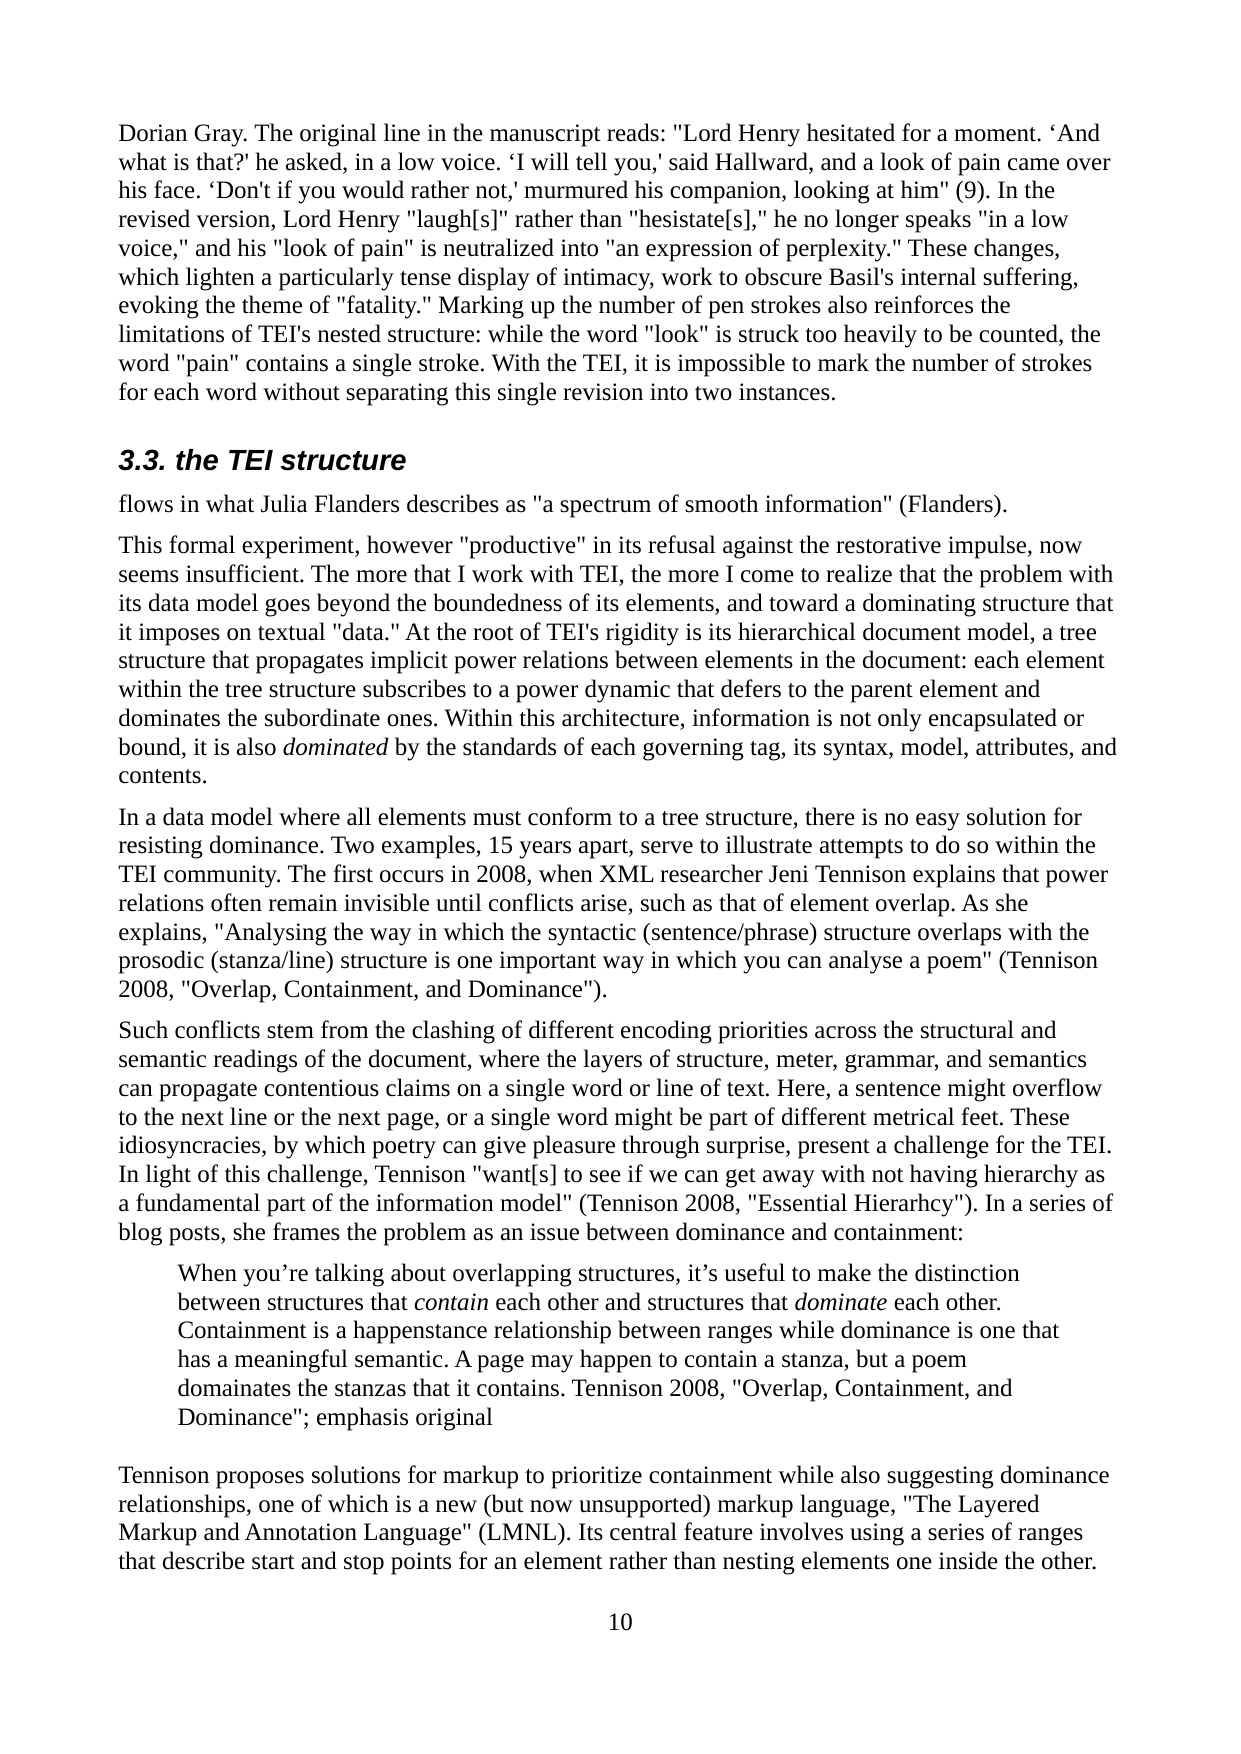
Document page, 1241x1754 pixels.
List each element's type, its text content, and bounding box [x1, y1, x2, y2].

text When you’re talking about overlapping structures, it’s useful to make the distinction between structures that contain each other and structures that dominate each other. Containment is a happenstance relationship between ranges while dominance is one that has a meaningful semantic. A page may happen to contain a stanza, but a poem domainates the stanzas that it contains. Tennison 2008, "Overlap, Containment, and Dominance"; emphasis original [177, 1258, 1063, 1430]
text In a data model where all elements must conform to a tree structure, there is no easy solution for resisting dominance. Two examples, 15 years apart, serve to illustrate attempts to do so within the TEI community. The first occurs in 2008, when XML researcher Jeni Tennison explains that power relations often remain invisible until conflicts arise, such as that of element overlap. As she explains, "Analysing the way in which the syntactic (sentence/phrase) structure overlaps with the prosodic (stanza/line) structure is one important way in which you can analyse a poem" (Tennison 2008, "Overlap, Containment, and Dominance"). [118, 802, 1122, 1003]
text Dorian Gray. The original line in the manuscript reads: "Lord Henry hesitated for a moment. ‘And what is that?' he asked, in a low voice. ‘I will tell you,' said Hallward, and a look of pain came over his face. ‘Don't if you would rather not,' murmured his companion, looking at him" (9). In the revised version, Lord Henry "laugh[s]" rather than "hesistate[s]," he no longer speaks "in a low voice," and his "look of pain" is neutralized into "an expression of perplexity." These changes, which lighten a particularly tense display of intimacy, work to obscure Basil's internal suffering, evoking the theme of "fatality." Marking up the number of pen strokes also reinforces the limitations of TEI's nested structure: while the word "look" is struck too heavily to be counted, the word "pain" contains a single stroke. With the TEI, it is impossible to mark the number of strokes for each word without separating this single revision into two instances. [118, 118, 1122, 406]
text This formal experiment, however "productive" in its refusal against the restorative impulse, now seems insufficient. The more that I work with TEI, the more I come to realize that the problem with its data model goes beyond the boundedness of its elements, and toward a dominating structure that it imposes on textual "data." At the root of TEI's rigidity is its hierarchical document model, a tree structure that propagates implicit power relations between elements in the document: each element within the tree structure subscribes to a power dynamic that defers to the parent element and dominates the subordinate ones. Within this architecture, information is not only encapsulated or bound, it is also dominated by the standards of each governing tag, its syntax, model, attributes, and contents. [118, 530, 1122, 789]
text Tennison proposes solutions for markup to prioritize containment while also suggesting dominance relationships, one of which is a new (but now unsupported) markup language, "The Layered Markup and Annotation Language" (LMNL). Its central feature involves using a series of ranges that describe start and stop points for an element rather than nesting elements one inside the other. [118, 1460, 1122, 1575]
text Such conflicts stem from the clashing of different encoding priorities across the structural and semantic readings of the document, where the layers of structure, meter, grammar, and semantics can propagate contentious claims on a single word or line of text. Here, a sentence might overflow to the next line or the next page, or a single word might be part of different metrical feet. These idiosyncracies, by which poetry can give pleasure through surprise, present a challenge for the TEI. In light of this challenge, Tennison "want[s] to see if we can get away with not having hierarchy as a fundamental part of the information model" (Tennison 2008, "Essential Hierarhcy"). In a series of blog posts, she frames the problem as an issue between dominance and containment: [118, 1015, 1122, 1245]
text flows in what Julia Flanders describes as "a spectrum of smooth information" (Flanders). [118, 489, 1122, 518]
subtitle the TEI structure [118, 443, 1122, 477]
